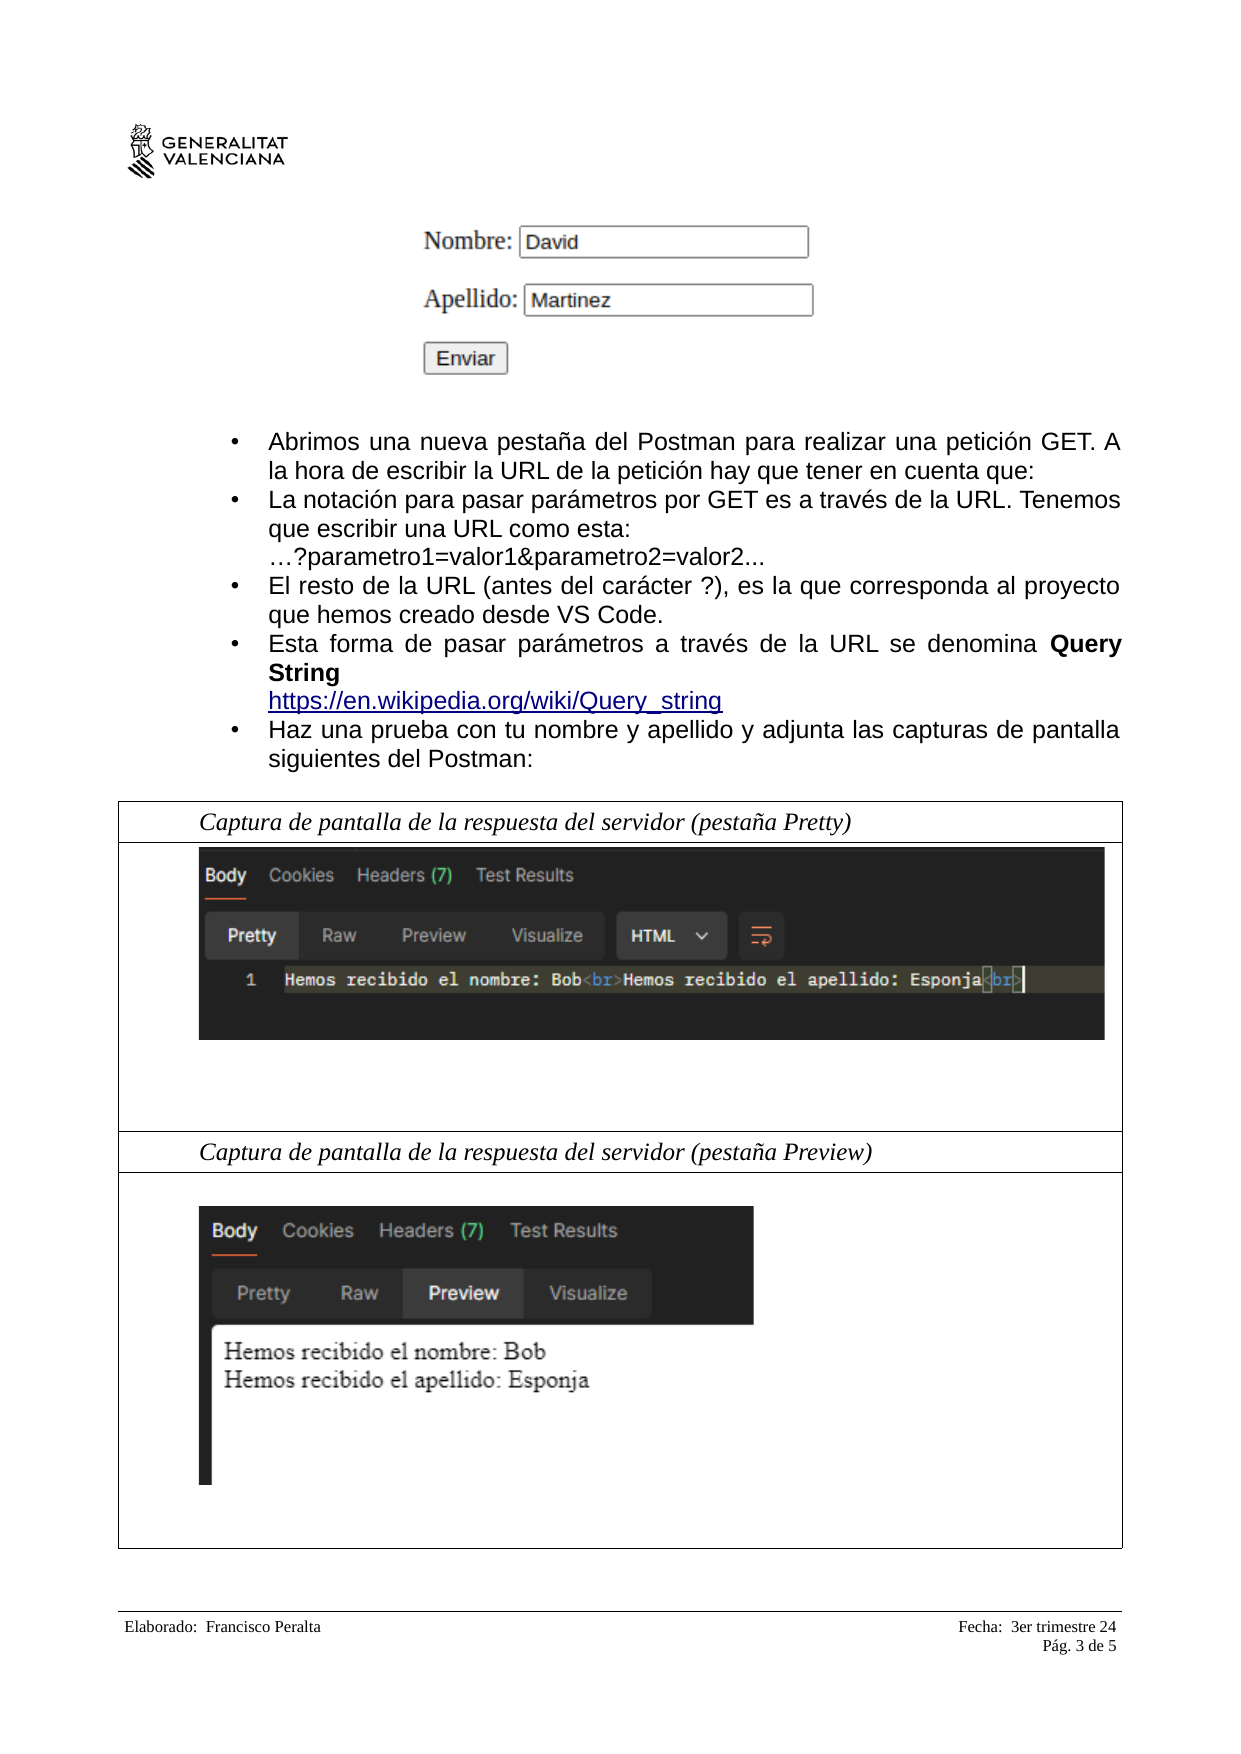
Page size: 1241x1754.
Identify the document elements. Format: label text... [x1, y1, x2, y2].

picture [118, 118, 296, 182]
list …?parametro1=valor1&parametro2=valor2... [231, 542, 1122, 571]
list La notación para pasar parámetros por GET es a través de la URL. Tenemos que escribir una URL como esta: [231, 485, 1122, 542]
list Esta forma de pasar parámetros a través de la URL se denomina Query String [231, 629, 1122, 686]
table_cell [119, 1173, 1122, 1548]
picture [198, 847, 1105, 1040]
list https://en.wikipedia.org/wiki/Query_string [231, 686, 1122, 715]
picture [416, 210, 824, 386]
list Abrimos una nueva pestaña del Postman para realizar una petición GET. A la hora de escribir la URL de la petición hay que tener en cuenta que: [231, 427, 1122, 485]
table_cell [119, 843, 1122, 1131]
list Haz una prueba con tu nombre y apellido y adjunta las capturas de pantalla siguientes del Postman: [231, 715, 1122, 773]
table_cell Captura de pantalla de la respuesta del servidor (pestaña Preview) [119, 1132, 1122, 1172]
table_header Captura de pantalla de la respuesta del servidor (pestaña Pretty) [119, 802, 1122, 842]
list El resto de la URL (antes del carácter ?), es la que corresponda al proyecto que hemos creado desde VS Code. [231, 571, 1122, 629]
picture [198, 1206, 754, 1485]
